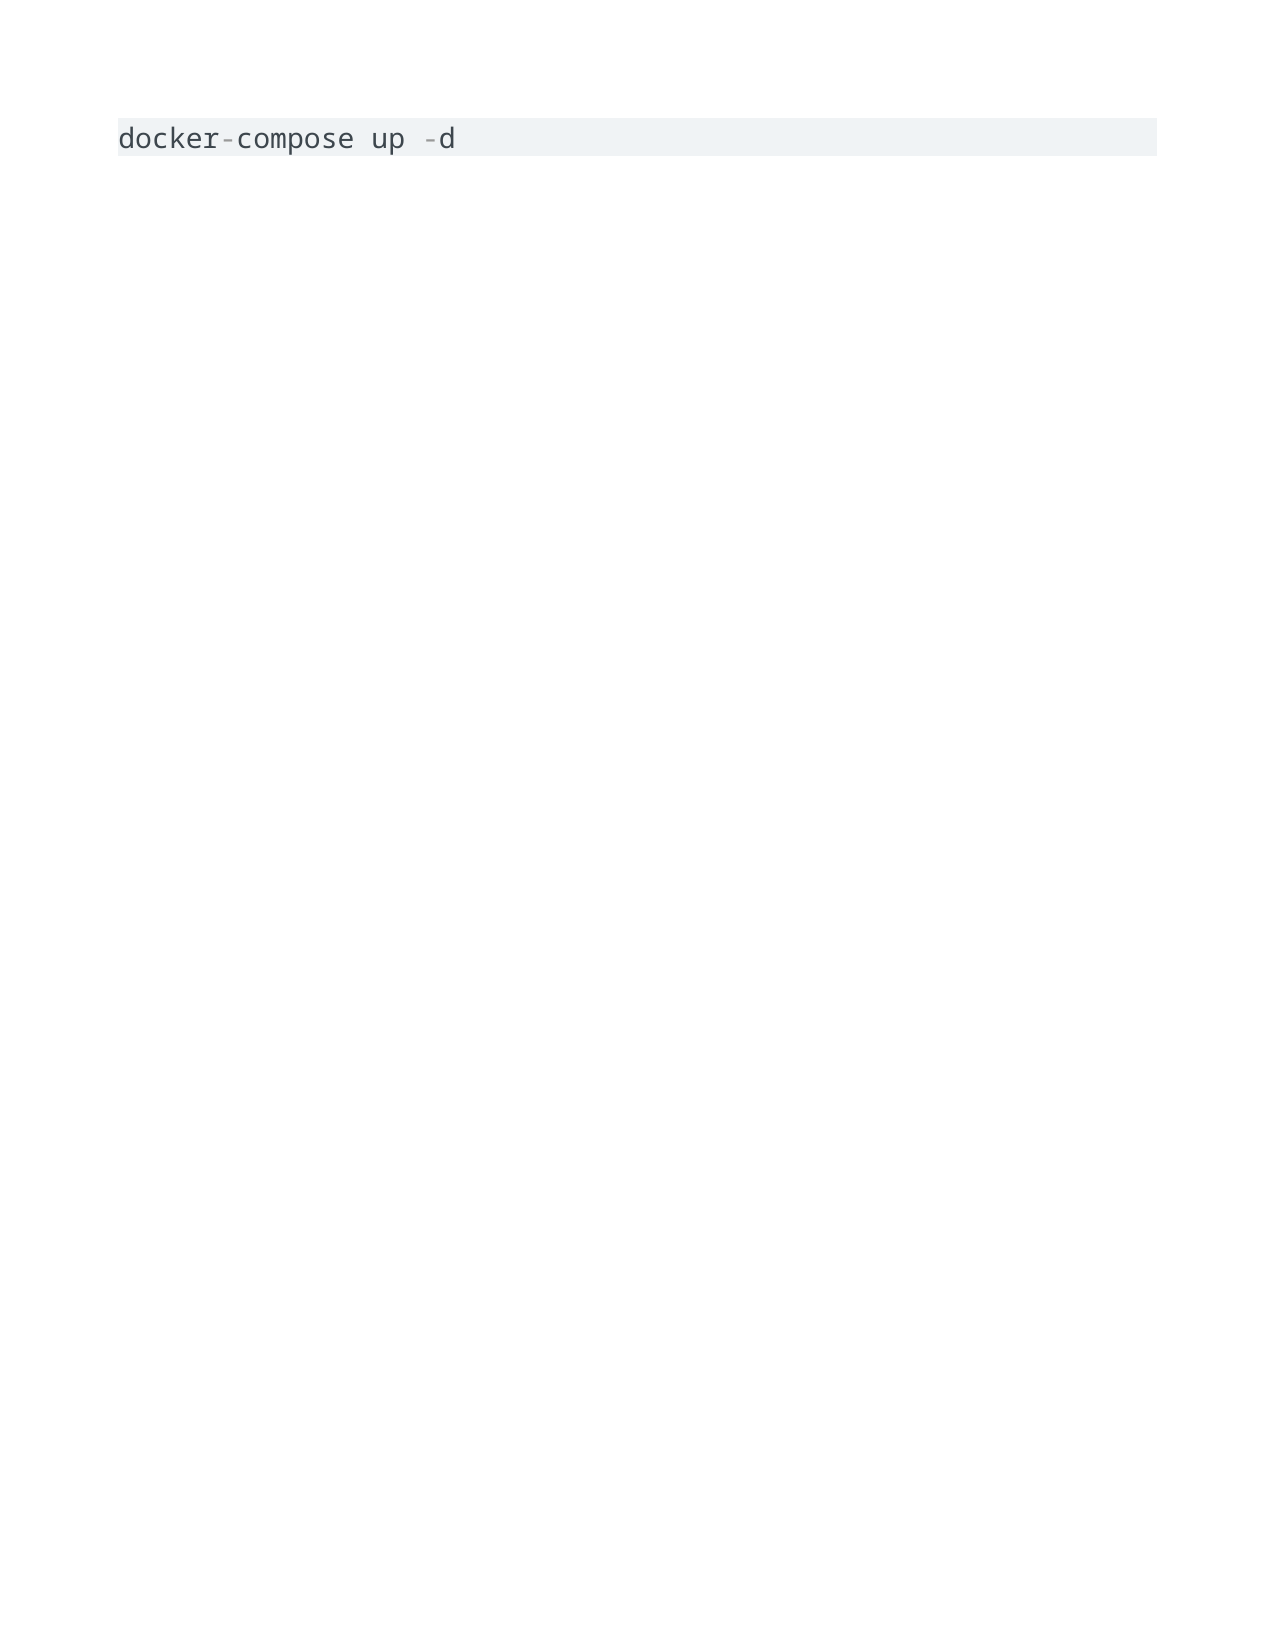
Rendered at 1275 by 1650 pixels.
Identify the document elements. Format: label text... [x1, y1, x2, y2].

text docker-compose up -d [118, 118, 1157, 156]
